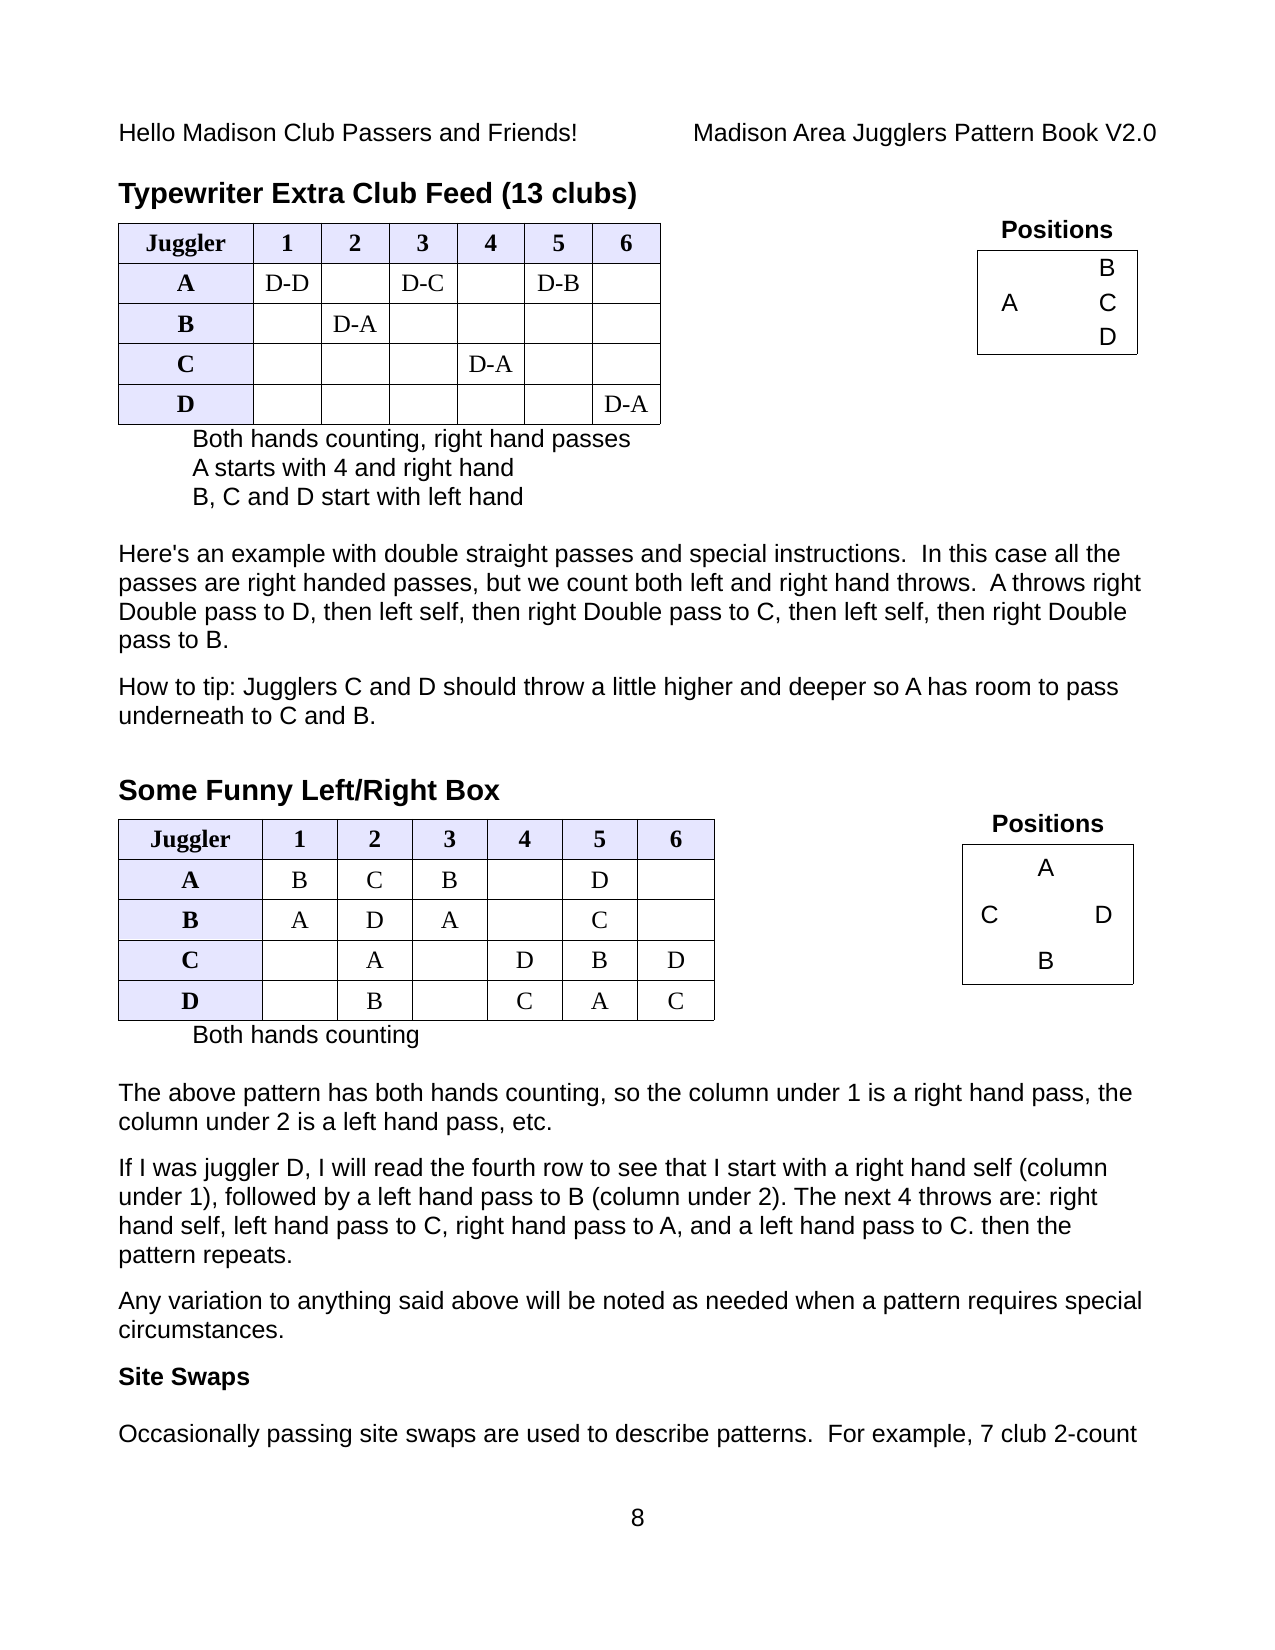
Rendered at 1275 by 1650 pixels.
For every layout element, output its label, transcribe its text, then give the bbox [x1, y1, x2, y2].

table_cell [978, 319, 1080, 354]
table_cell B [1019, 937, 1076, 984]
table_cell [593, 264, 660, 303]
table_header 4 [488, 820, 562, 859]
table_header 4 [458, 224, 524, 263]
table_cell [1076, 845, 1133, 891]
table_cell A [119, 860, 262, 899]
table_header 6 [593, 224, 660, 263]
text Both hands counting, right hand passes [118, 424, 1157, 453]
table_header Positions [977, 210, 1137, 250]
table_cell [254, 344, 321, 384]
text Occasionally passing site swaps are used to describe patterns. For example, 7 club 2-count [118, 1419, 1157, 1448]
text Any variation to anything said above will be noted as needed when a pattern requires special circumstances. [118, 1286, 1157, 1344]
table_header 5 [525, 224, 592, 263]
table_cell B [338, 981, 412, 1020]
text A starts with 4 and right hand [118, 453, 1157, 482]
table_cell [458, 264, 524, 303]
table_cell [638, 860, 714, 899]
table_cell A [413, 900, 487, 939]
table_cell D [563, 860, 637, 899]
table_cell A [1019, 845, 1076, 891]
table_cell [254, 304, 321, 343]
table_cell D [638, 941, 714, 980]
table_cell C [119, 344, 253, 384]
table_cell D [338, 900, 412, 939]
table_cell [413, 981, 487, 1020]
table_cell [593, 304, 660, 343]
table_cell [1076, 937, 1133, 984]
table_header Positions [963, 804, 1133, 844]
text The above pattern has both hands counting, so the column under 1 is a right hand pass, the column under 2 is a left hand pass, etc. [118, 1078, 1157, 1135]
table_cell [978, 251, 1080, 284]
table_cell A [978, 285, 1080, 319]
subtitle Typewriter Extra Club Feed (13 clubs) [118, 176, 1157, 384]
table_cell C [638, 981, 714, 1020]
table_header 1 [254, 224, 321, 263]
table_header 1 [263, 820, 337, 859]
table_cell D [1080, 319, 1137, 354]
text How to tip: Jugglers C and D should throw a little higher and deeper so A has room to pass underneath to C and B. [118, 672, 1157, 729]
table_header Juggler [119, 820, 262, 859]
table_cell C [963, 891, 1019, 937]
table_cell D-B [525, 264, 592, 303]
table_cell C [563, 900, 637, 939]
table_cell B [263, 860, 337, 899]
table_header 5 [563, 820, 637, 859]
table_cell C [338, 860, 412, 899]
table_cell [963, 937, 1019, 984]
table_cell [390, 344, 457, 384]
text Site Swaps [118, 1362, 1157, 1391]
table_cell [322, 264, 389, 303]
table_header 3 [413, 820, 487, 859]
table_cell D [1076, 891, 1133, 937]
table_cell [322, 385, 389, 424]
table_cell [525, 304, 592, 343]
table_cell B [1080, 251, 1137, 284]
table_cell B [413, 860, 487, 899]
table_cell [263, 981, 337, 1020]
table_cell D-A [593, 385, 660, 424]
table_cell [1019, 891, 1076, 937]
table_cell C [1080, 285, 1137, 319]
table_cell [390, 385, 457, 424]
table_cell A [119, 264, 253, 303]
subtitle Some Funny Left/Right Box [118, 773, 1157, 1013]
table_header 6 [638, 820, 714, 859]
table_cell [458, 385, 524, 424]
table_cell D-D [254, 264, 321, 303]
table_cell D [119, 981, 262, 1020]
table_cell [525, 344, 592, 384]
text If I was juggler D, I will read the fourth row to see that I start with a right hand self (column under 1), followed by a left hand pass to B (column under 2). The next 4 throws are: right hand self, left hand pass to C, right hand pass to A, and a left hand pass to C. then the pattern repeats. [118, 1153, 1157, 1268]
table_cell D [488, 941, 562, 980]
table_cell C [488, 981, 562, 1020]
table_cell [254, 385, 321, 424]
table_cell A [338, 941, 412, 980]
table_cell [413, 941, 487, 980]
table_cell [488, 900, 562, 939]
table_header 3 [390, 224, 457, 263]
table_header Juggler [119, 224, 253, 263]
table_cell [322, 344, 389, 384]
table_header 2 [322, 224, 389, 263]
table_cell [263, 941, 337, 980]
table_cell [390, 304, 457, 343]
table_cell A [563, 981, 637, 1020]
table_cell [593, 344, 660, 384]
table_cell B [119, 900, 262, 939]
table_cell [963, 845, 1019, 891]
table_cell D-C [390, 264, 457, 303]
table_cell [525, 385, 592, 424]
table_cell D [119, 385, 253, 424]
table_header 2 [338, 820, 412, 859]
table_cell [458, 304, 524, 343]
text Both hands counting [118, 1020, 1157, 1049]
table_cell C [119, 941, 262, 980]
table_cell B [563, 941, 637, 980]
table_cell D-A [458, 344, 524, 384]
table_cell D-A [322, 304, 389, 343]
table_cell B [119, 304, 253, 343]
table_cell [488, 860, 562, 899]
table_cell A [263, 900, 337, 939]
text Here's an example with double straight passes and special instructions. In this case all the passes are right handed passes, but we count both left and right hand throws. A throws right Double pass to D, then left self, then right Double pass to C, then left self, then right Double pass to B. [118, 539, 1157, 654]
text B, C and D start with left hand [118, 482, 1157, 510]
table_cell [638, 900, 714, 939]
